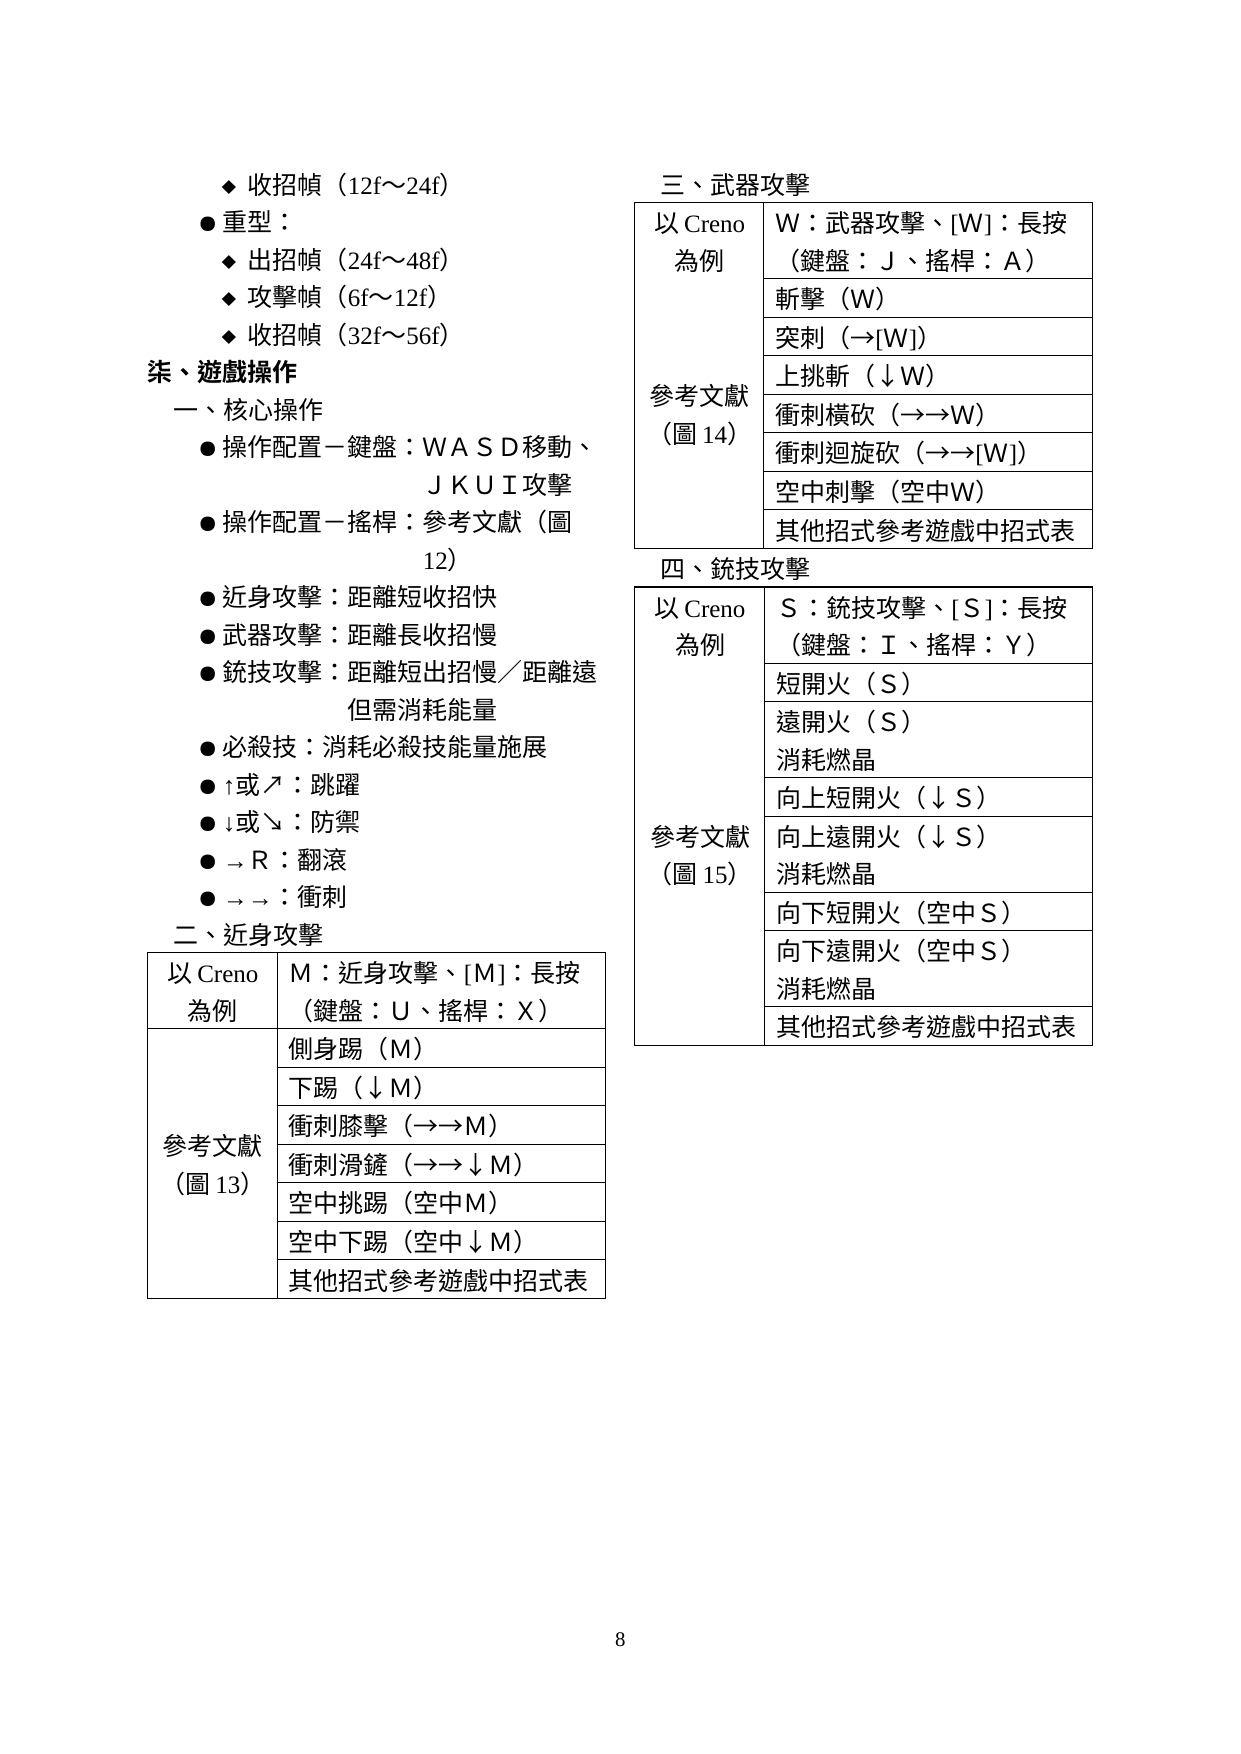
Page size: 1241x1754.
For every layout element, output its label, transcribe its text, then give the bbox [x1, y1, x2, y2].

table_cell 向上遠開火（↓Ｓ） 消耗燃晶 [765, 817, 1092, 892]
table_header 以Creno為例 [148, 953, 277, 1028]
table_cell 其他招式參考遊戲中招式表 [278, 1260, 605, 1298]
list 出招幀（24f～48f） [222, 239, 605, 277]
table_cell 參考文獻 （圖15） [635, 663, 764, 1045]
text 柒、遊戲操作 [148, 352, 605, 389]
list 操作配置－搖桿：參考文獻（圖 12） [198, 502, 605, 577]
table_cell 短開火（Ｓ） [765, 664, 1092, 701]
list ↓或↘：防禦 [198, 802, 605, 839]
table_cell 向下遠開火（空中Ｓ） 消耗燃晶 [765, 931, 1092, 1006]
table_cell 其他招式參考遊戲中招式表 [765, 1007, 1092, 1045]
table_cell 其他招式參考遊戲中招式表 [764, 510, 1092, 548]
table_cell 遠開火（Ｓ） 消耗燃晶 [765, 702, 1092, 777]
list 重型： [198, 202, 605, 239]
table_cell 向下短開火（空中Ｓ） [765, 893, 1092, 930]
list 收招幀（32f～56f） [222, 314, 605, 352]
table_cell 參考文獻 （圖14） [635, 278, 763, 548]
list 必殺技：消耗必殺技能量施展 [198, 727, 605, 764]
list 操作配置－鍵盤：ＷＡＳＤ移動、 ＪＫＵＩ攻擊 [198, 427, 605, 502]
list →→：衝刺 [198, 877, 605, 914]
list 近身攻擊：距離短收招快 [198, 577, 605, 614]
table_header Ｍ：近身攻擊、[Ｍ]：長按 （鍵盤：Ｕ、搖桿：Ｘ） [278, 953, 605, 1028]
list 收招幀（12f～24f） [222, 164, 605, 202]
table_cell 空中刺擊（空中Ｗ） [764, 472, 1092, 509]
table_cell 參考文獻 （圖13） [148, 1029, 277, 1298]
table_header Ｗ：武器攻擊、[Ｗ]：長按 （鍵盤：Ｊ、搖桿：Ａ） [764, 203, 1092, 278]
table_cell 衝刺滑鏟（→→↓Ｍ） [278, 1145, 605, 1182]
table_cell 斬擊（Ｗ） [764, 279, 1092, 317]
text 二、近身攻擊 [173, 914, 605, 952]
table_header Ｓ：銃技攻擊、[Ｓ]：長按 （鍵盤：Ｉ、搖桿：Ｙ） [765, 588, 1092, 662]
table_cell 衝刺膝擊（→→Ｍ） [278, 1106, 605, 1144]
table_header 以Creno為例 [635, 588, 764, 662]
list →Ｒ：翻滾 [198, 839, 605, 877]
table_cell 突刺（→[Ｗ]） [764, 318, 1092, 355]
table_cell 上挑斬（↓Ｗ） [764, 356, 1092, 394]
table_header 以Creno為例 [635, 203, 763, 278]
subtitle 一、核心操作 [173, 389, 605, 427]
list 銃技攻擊：距離短出招慢／距離遠 但需消耗能量 [198, 652, 605, 727]
table_cell 下踢（↓Ｍ） [278, 1068, 605, 1105]
list 武器攻擊：距離長收招慢 [198, 614, 605, 652]
list ↑或↗：跳躍 [198, 764, 605, 802]
subtitle 四、銃技攻擊 [660, 549, 1093, 586]
list 攻擊幀（6f～12f） [222, 277, 605, 314]
table_cell 側身踢（Ｍ） [278, 1029, 605, 1067]
table_cell 空中挑踢（空中Ｍ） [278, 1183, 605, 1221]
table_cell 空中下踢（空中↓Ｍ） [278, 1222, 605, 1259]
table_cell 向上短開火（↓Ｓ） [765, 778, 1092, 816]
table_cell 衝刺橫砍（→→Ｗ） [764, 395, 1092, 432]
table_cell 衝刺迴旋砍（→→[Ｗ]） [764, 433, 1092, 471]
text 三、武器攻擊 [660, 164, 1093, 202]
